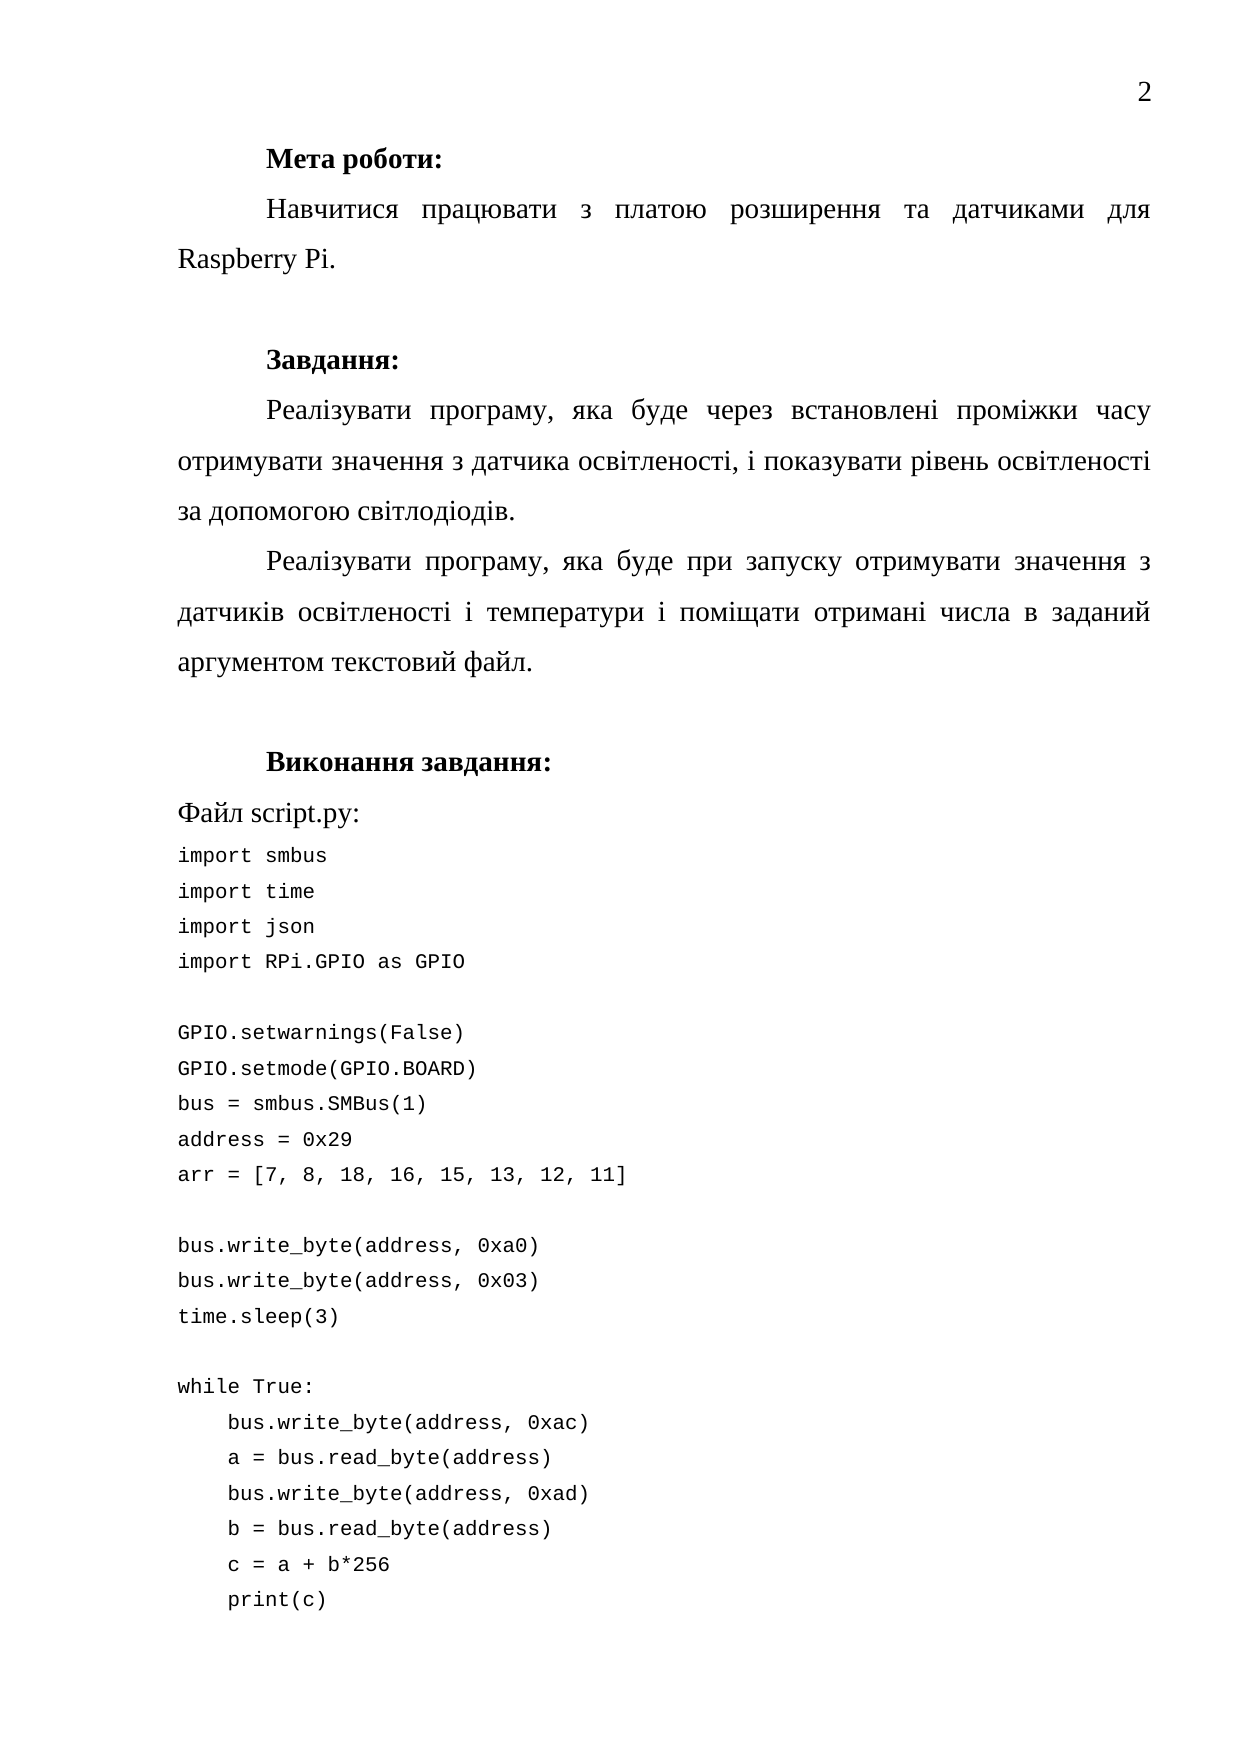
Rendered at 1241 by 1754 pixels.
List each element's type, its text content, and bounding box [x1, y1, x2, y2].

text Файл script.py: [177, 795, 1152, 828]
text GPIO.setwarnings(False) [177, 1022, 1152, 1046]
text while True: [177, 1376, 1152, 1400]
text import time [177, 881, 1152, 904]
text Навчитися працювати з платою розширення та датчиками для Raspberry Pi. [177, 191, 1152, 275]
text time.sleep(3) [177, 1306, 1152, 1329]
text import json [177, 916, 1152, 940]
text b = bus.read_byte(address) [177, 1518, 1152, 1542]
text Мета роботи: [177, 141, 1152, 174]
text print(c) [177, 1589, 1152, 1613]
text Pеалізувати програму, яка буде при запуску отримувати значення з датчиків освітленості і температури і поміщати отримані числа в заданий аргументом текстовий файл. [177, 543, 1152, 677]
text import smbus [177, 845, 1152, 869]
text bus.write_byte(address, 0xa0) [177, 1235, 1152, 1258]
text GPIO.setmode(GPIO.BOARD) [177, 1058, 1152, 1081]
text bus.write_byte(address, 0xac) [177, 1412, 1152, 1436]
text arr = [7, 8, 18, 16, 15, 13, 12, 11] [177, 1164, 1152, 1188]
text Pеалізувати програму, яка буде через встановлені проміжки часу отримувати значення з датчика освітленості, і показувати рівень освітленості за допомогою світлодіодів. [177, 392, 1152, 527]
text Завдання: [177, 342, 1152, 376]
text Виконання завдання: [177, 744, 1152, 778]
text bus.write_byte(address, 0x03) [177, 1270, 1152, 1294]
text c = a + b*256 [177, 1553, 1152, 1577]
text import RPi.GPIO as GPIO [177, 951, 1152, 975]
text bus = smbus.SMBus(1) [177, 1093, 1152, 1117]
text a = bus.read_byte(address) [177, 1447, 1152, 1471]
text address = 0x29 [177, 1128, 1152, 1152]
text bus.write_byte(address, 0xad) [177, 1483, 1152, 1506]
